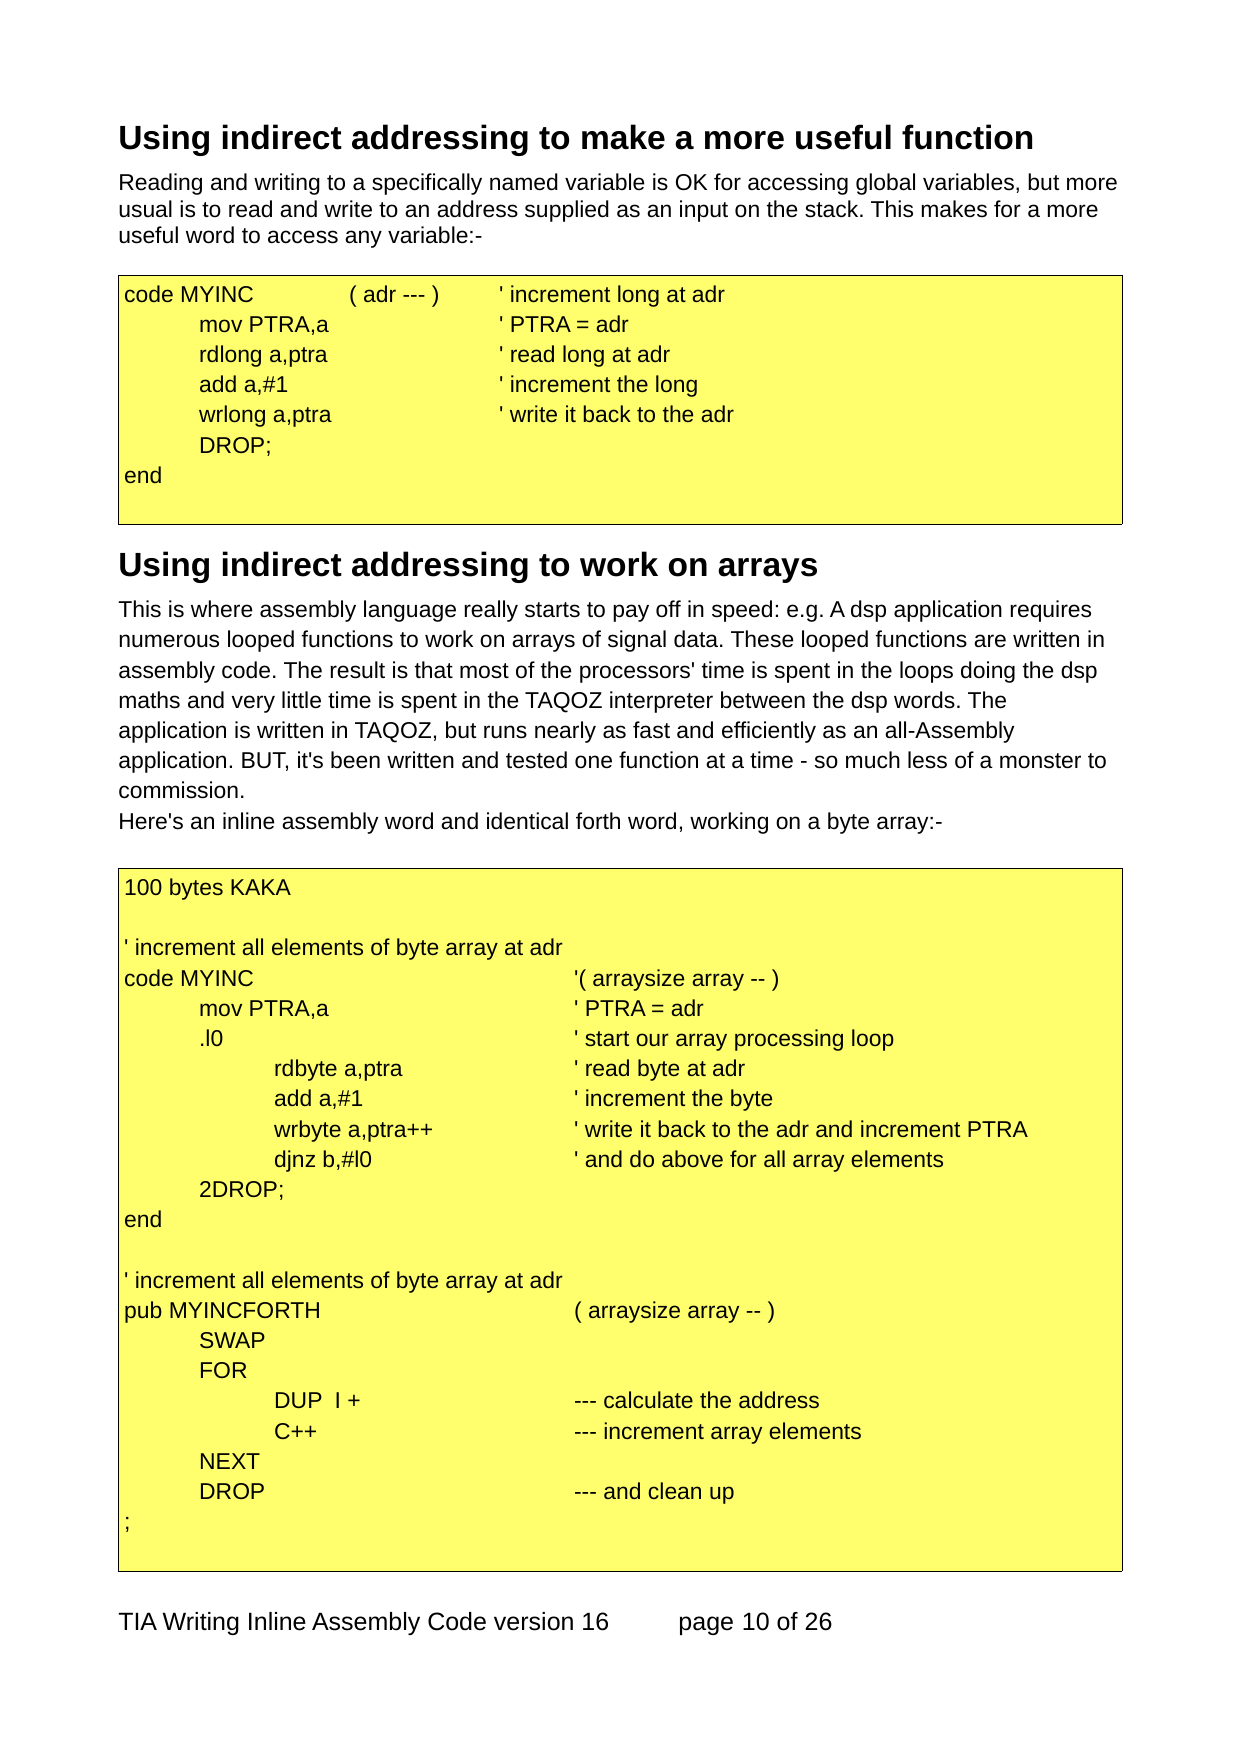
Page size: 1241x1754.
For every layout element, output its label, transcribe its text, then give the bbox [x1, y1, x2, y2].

subtitle Using indirect addressing to work on arrays [118, 545, 1122, 584]
subtitle Using indirect addressing to make a more useful function [118, 118, 1122, 157]
text This is where assembly language really starts to pay off in speed: e.g. A dsp application requires numerous looped functions to work on arrays of signal data. These looped functions are written in assembly code. The result is that most of the processors' time is spent in the loops doing the dsp maths and very little time is spent in the TAQOZ interpreter between the dsp words. The application is written in TAQOZ, but runs nearly as fast and efficiently as an all-Assembly application. BUT, it's been written and tested one function at a time - so much less of a monster to commission. [118, 596, 1122, 804]
table_header code MYINC ( adr --- ) ' increment long at adr mov PTRA,a ' PTRA = adr rdlong a,ptra ' read long at adr add a,#1 ' increment the long wrlong a,ptra ' write it back to the adr DROP; end [119, 276, 1122, 524]
text Here's an inline assembly word and identical forth word, working on a byte array:- [118, 808, 1122, 834]
table_header 100 bytes KAKA ' increment all elements of byte array at adr code MYINC '( arraysize array -- ) mov PTRA,a ' PTRA = adr .l0 ' start our array processing loop rdbyte a,ptra ' read byte at adr add a,#1 ' increment the byte wrbyte a,ptra++ ' write it back to the adr and increment PTRA djnz b,#l0 ' and do above for all array elements 2DROP; end ' increment all elements of byte array at adr pub MYINCFORTH ( arraysize array -- ) SWAP FOR DUP I + --- calculate the address C++ --- increment array elements NEXT DROP --- and clean up ; [119, 869, 1122, 1571]
text Reading and writing to a specifically named variable is OK for accessing global variables, but more usual is to read and write to an address supplied as an input on the stack. This makes for a more useful word to access any variable:- [118, 169, 1122, 248]
